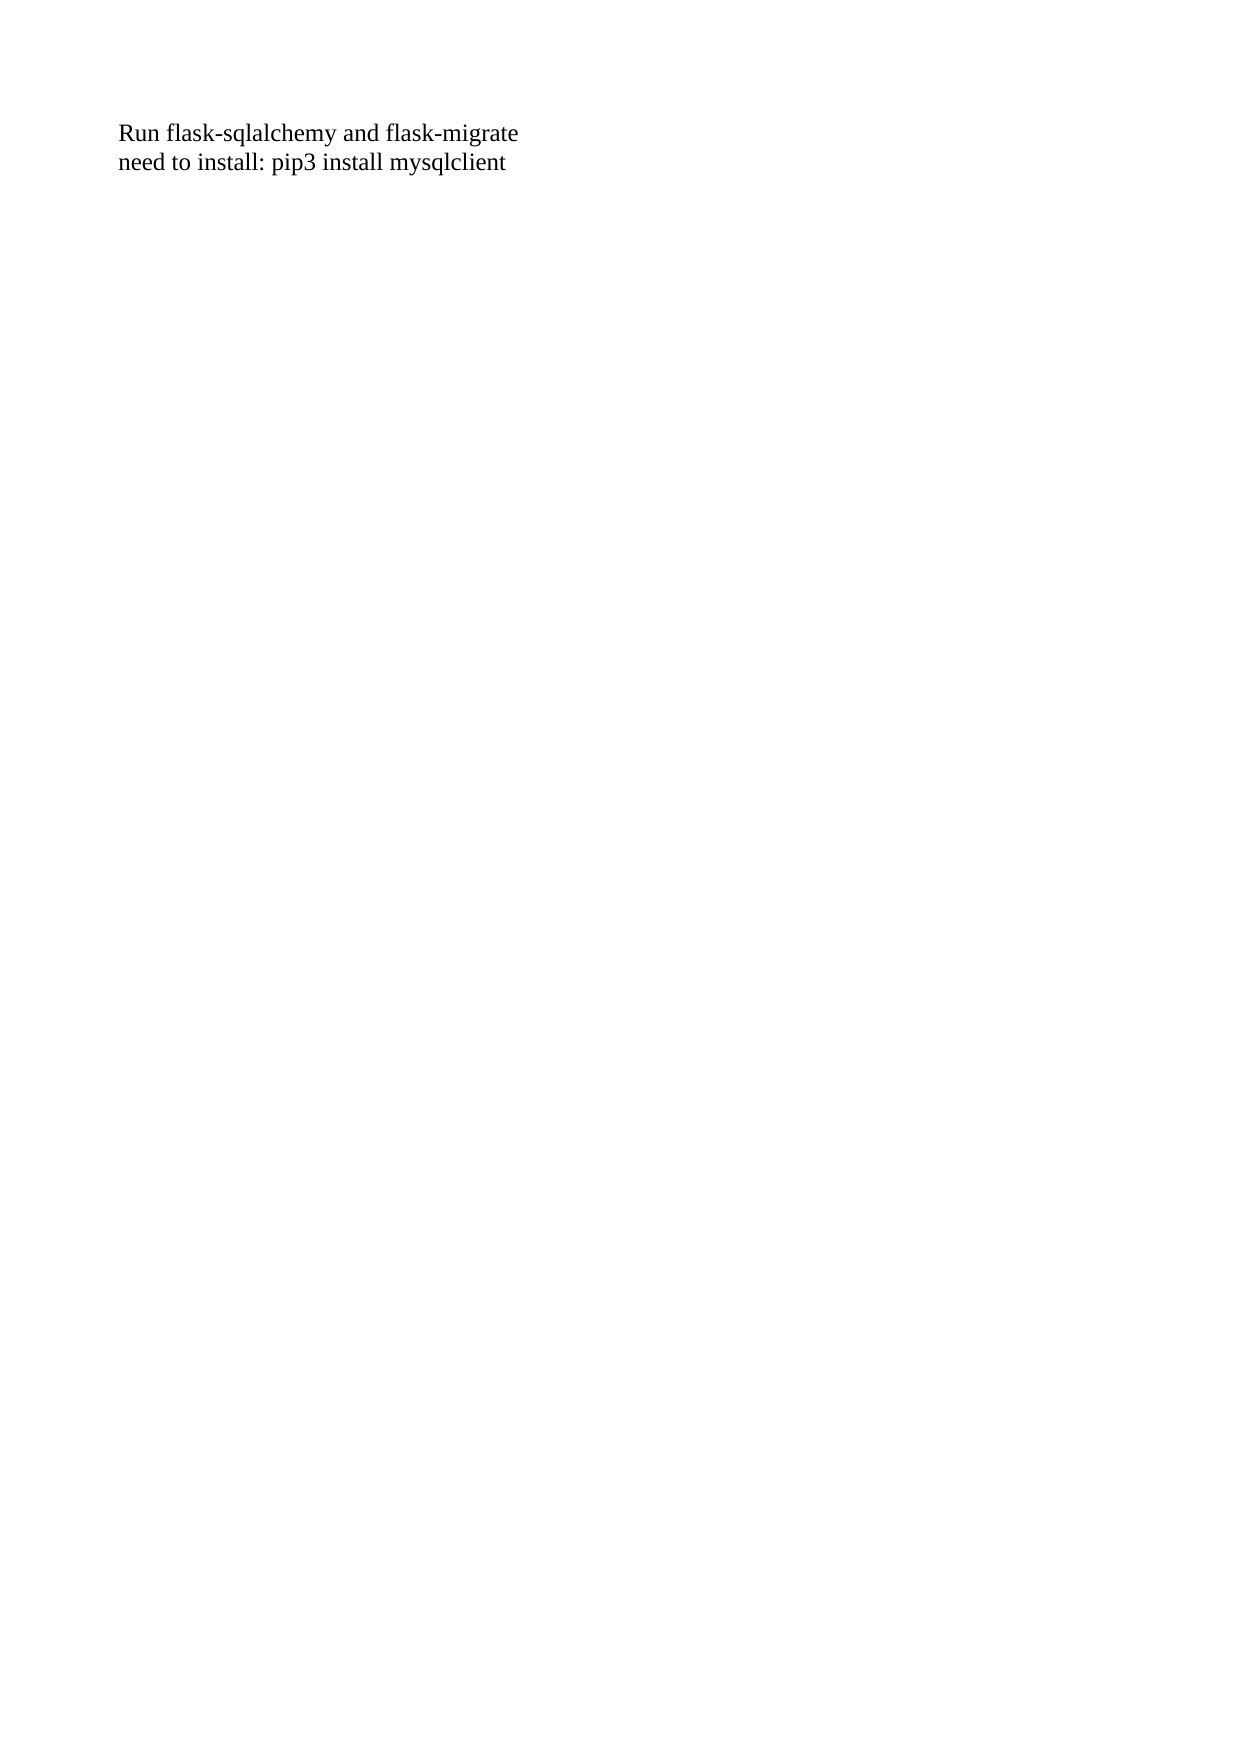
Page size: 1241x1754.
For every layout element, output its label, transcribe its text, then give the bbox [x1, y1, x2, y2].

text Run flask-sqlalchemy and flask-migrate [118, 118, 1122, 147]
text need to install: pip3 install mysqlclient [118, 147, 1122, 176]
